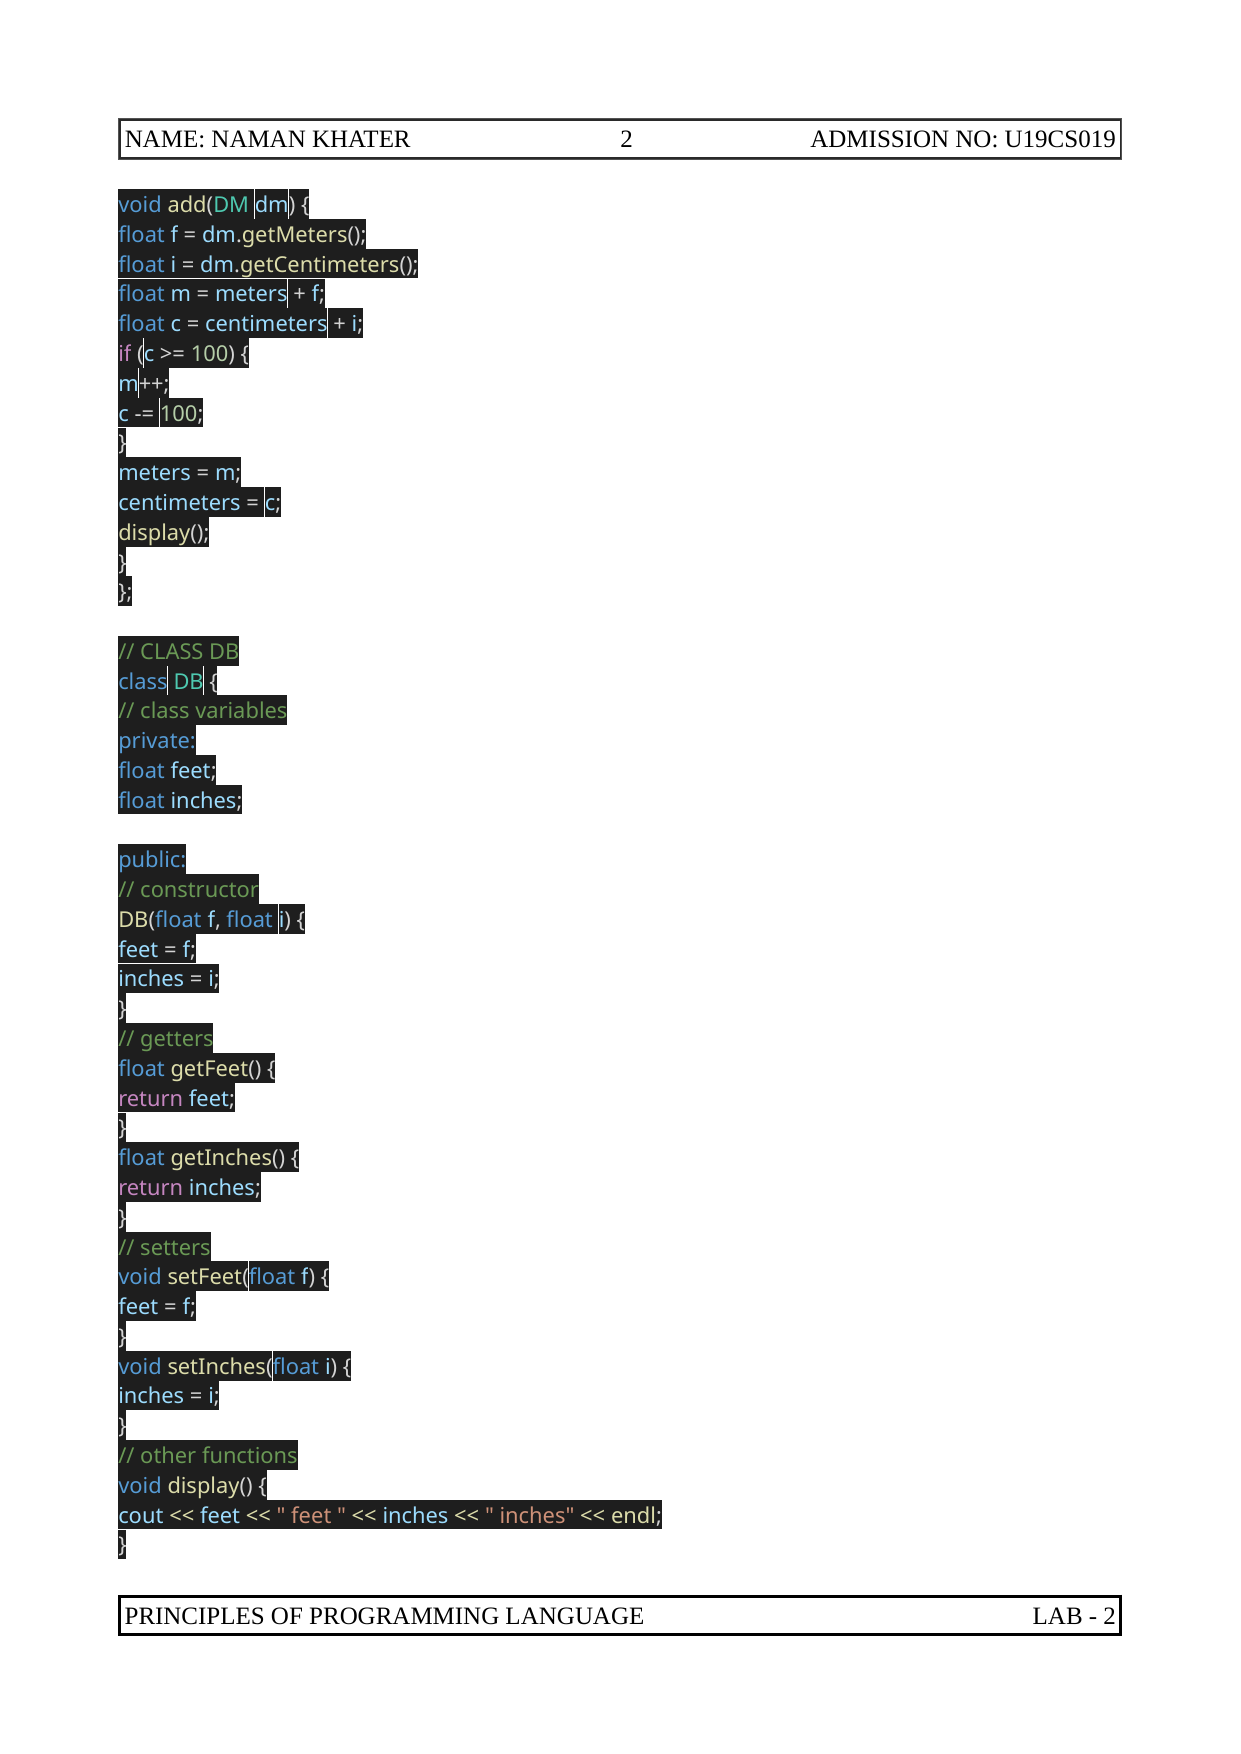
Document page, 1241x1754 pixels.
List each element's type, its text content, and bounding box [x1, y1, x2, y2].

text m++; [118, 368, 1122, 398]
text display(); [118, 517, 1122, 547]
text float inches; [118, 785, 1122, 814]
text centimeters = c; [118, 487, 1122, 517]
text // setters [118, 1232, 1122, 1261]
text float i = dm.getCentimeters(); [118, 249, 1122, 278]
text } [118, 993, 1122, 1023]
text } [118, 547, 1122, 576]
text }; [118, 576, 1122, 606]
text if (c >= 100) { [118, 338, 1122, 368]
text } [118, 1410, 1122, 1440]
text void add(DM dm) { [118, 189, 1122, 219]
text void setFeet(float f) { [118, 1261, 1122, 1291]
text void setInches(float i) { [118, 1351, 1122, 1381]
text float getFeet() { [118, 1053, 1122, 1083]
text // other functions [118, 1440, 1122, 1470]
text c -= 100; [118, 398, 1122, 427]
text return inches; [118, 1172, 1122, 1202]
text } [118, 427, 1122, 457]
text float m = meters + f; [118, 278, 1122, 308]
text // constructor [118, 874, 1122, 904]
text // CLASS DB [118, 636, 1122, 666]
text // getters [118, 1023, 1122, 1053]
text float getInches() { [118, 1142, 1122, 1172]
text cout << feet << " feet " << inches << " inches" << endl; [118, 1500, 1122, 1529]
text } [118, 1202, 1122, 1232]
text public: [118, 844, 1122, 874]
text return feet; [118, 1083, 1122, 1112]
text inches = i; [118, 963, 1122, 993]
text feet = f; [118, 1291, 1122, 1321]
text inches = i; [118, 1381, 1122, 1410]
text // class variables [118, 695, 1122, 725]
text } [118, 1112, 1122, 1142]
text } [118, 1529, 1122, 1559]
text float f = dm.getMeters(); [118, 219, 1122, 249]
text } [118, 1321, 1122, 1351]
text DB(float f, float i) { [118, 904, 1122, 934]
text void display() { [118, 1470, 1122, 1500]
text meters = m; [118, 457, 1122, 487]
text float c = centimeters + i; [118, 308, 1122, 338]
text float feet; [118, 755, 1122, 785]
text feet = f; [118, 934, 1122, 963]
text private: [118, 725, 1122, 755]
text class DB { [118, 666, 1122, 695]
